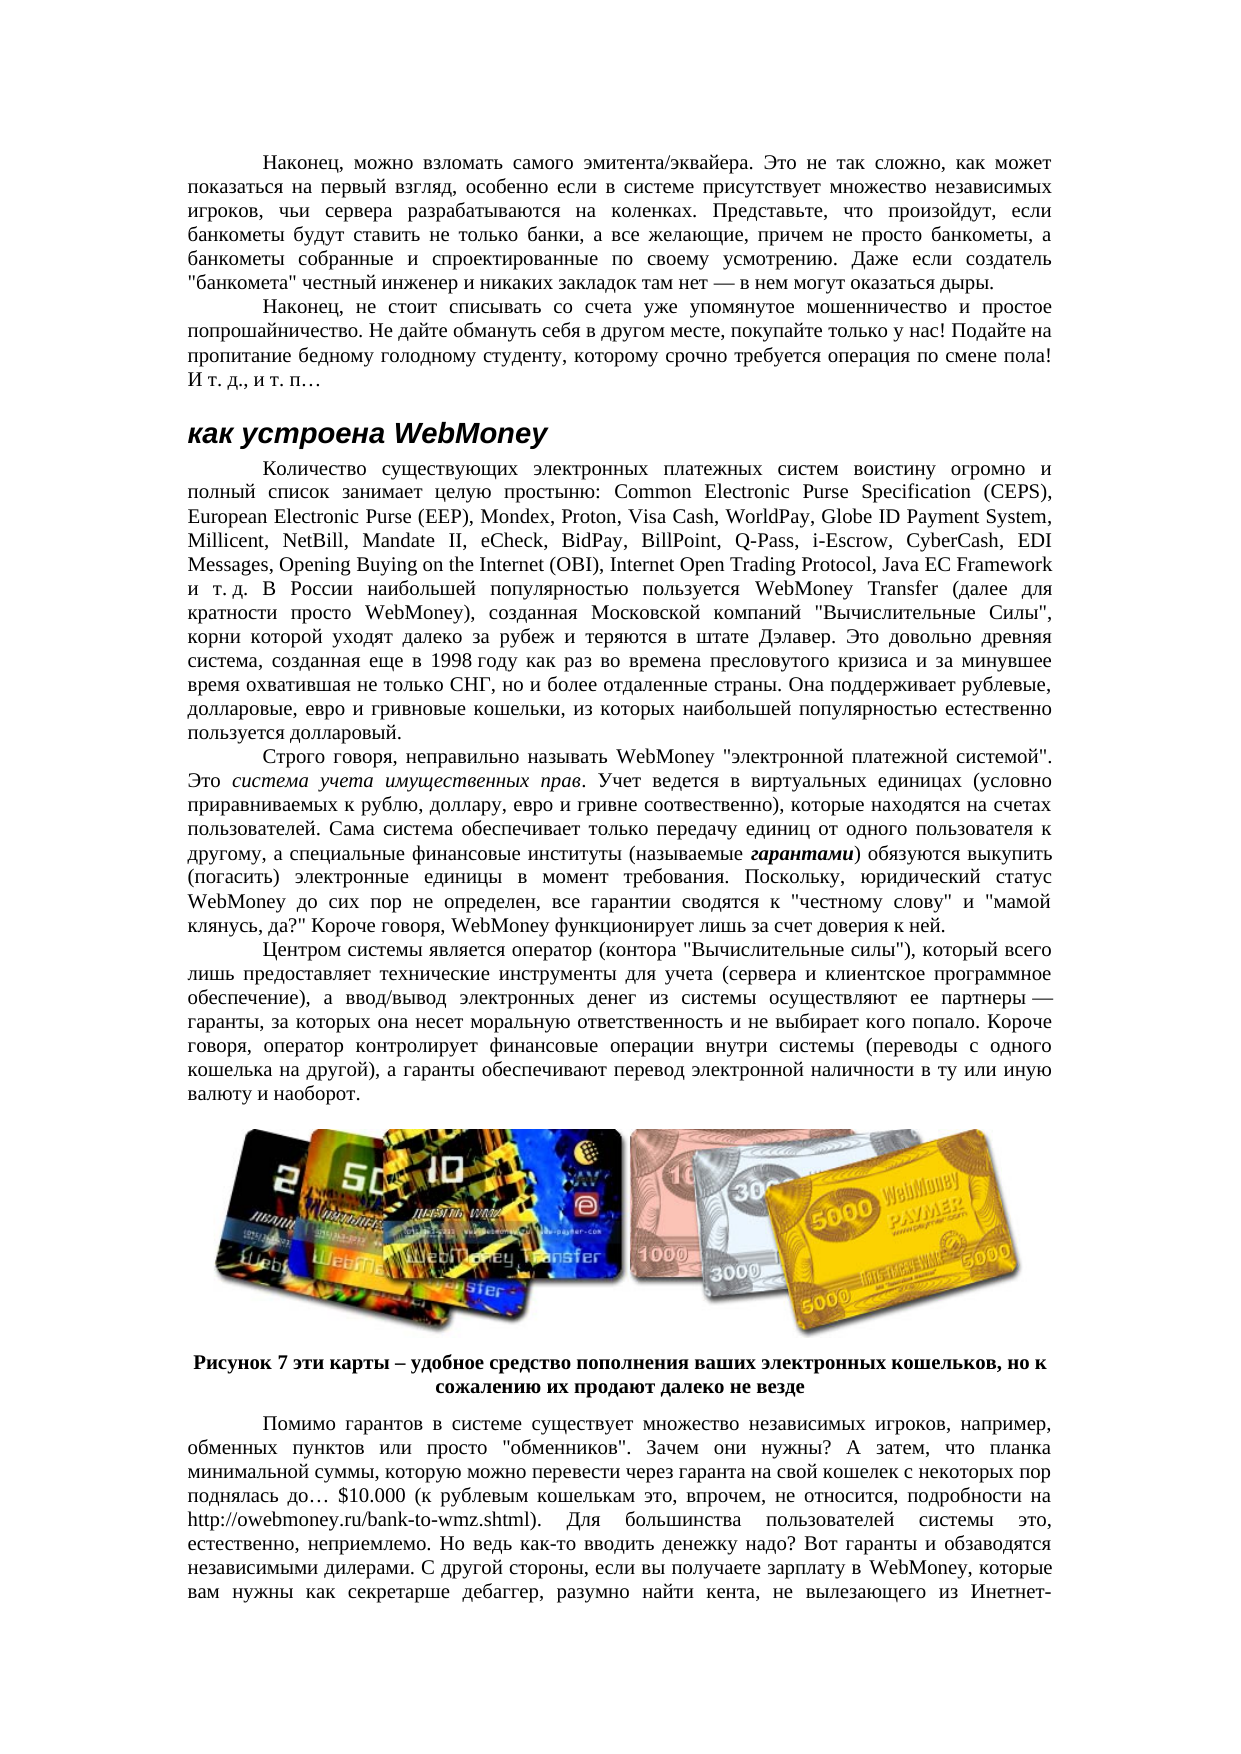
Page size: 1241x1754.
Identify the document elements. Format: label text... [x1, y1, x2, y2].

text Рисунок 7 эти карты – удобное средство пополнения ваших электронных кошельков, но к сожалению их продают далеко не везде [187, 1350, 1053, 1398]
text Наконец, можно взломать самого эмитента/эквайера. Это не так сложно, как может показаться на первый взгляд, особенно если в системе присутствует множество независимых игроков, чьи сервера разрабатываются на коленках. Представьте, что произойдут, если банкометы будут ставить не только банки, а все желающие, причем не просто банкометы, а банкометы собранные и спроектированные по своему усмотрению. Даже если создатель "банкомета" честный инженер и никаких закладок там нет — в нем могут оказаться дыры. [187, 150, 1053, 294]
text Количество существующих электронных платежных систем воистину огромно и полный список занимает целую простыню: Common Electronic Purse Specification (CEPS), European Electronic Purse (EEP), Mondex, Proton, Visa Cash, WorldPay, Globe ID Payment System, Millicent, NetBill, Mandate II, eCheck, BidPay, BillPoint, Q-Pass, i-Escrow, CyberCash, EDI Messages, Opening Buying on the Internet (OBI), Internet Open Trading Protocol, Java EC Framework и т. д. В России наибольшей популярностью пользуется WebMoney Transfer (далее для кратности просто WebMoney), созданная Московской компаний "Вычислительные Силы", корни которой уходят далеко за рубеж и теряются в штате Дэлавер. Это довольно древняя система, созданная еще в 1998 году как раз во времена пресловутого кризиса и за минувшее время охватившая не только СНГ, но и более отдаленные страны. Она поддерживает рублевые, долларовые, евро и гривновые кошельки, из которых наибольшей популярностью естественно пользуется долларовый. [187, 455, 1053, 744]
text Строго говоря, неправильно называть WebMoney "электронной платежной системой". Это система учета имущественных прав. Учет ведется в виртуальных единицах (условно приравниваемых к рублю, доллару, евро и гривне соотвественно), которые находятся на счетах пользователей. Сама система обеспечивает только передачу единиц от одного пользователя к другому, а специальные финансовые институты (называемые гарантами) обязуются выкупить (погасить) электронные единицы в момент требования. Поскольку, юридический статус WebMoney до сих пор не определен, все гарантии сводятся к "честному слову" и "мамой клянусь, да?" Короче говоря, WebMoney функционирует лишь за счет доверия к ней. [187, 744, 1053, 937]
text Помимо гарантов в системе существует множество независимых игроков, например, обменных пунктов или просто "обменников". Зачем они нужны? А затем, что планка минимальной суммы, которую можно перевести через гаранта на свой кошелек с некоторых пор поднялась до… $10.000 (к рублевым кошелькам это, впрочем, не относится, подробности на http://owebmoney.ru/bank-to-wmz.shtml). Для большинства пользователей системы это, естественно, неприемлемо. Но ведь как-то вводить денежку надо? Вот гаранты и обзаводятся независимыми дилерами. С другой стороны, если вы получаете зарплату в WebMoney, которые вам нужны как секретарше дебаггер, разумно найти кента, не вылезающего из Инетнет- [187, 1411, 1053, 1603]
text Наконец, не стоит списывать со счета уже упомянутое мошенничество и простое попрошайничество. Не дайте обмануть себя в другом месте, покупайте только у нас! Подайте на пропитание бедному голодному студенту, которому срочно требуется операция по смене пола! И т. д., и т. п… [187, 294, 1053, 391]
text Центром системы является оператор (контора "Вычислительные силы"), который всего лишь предоставляет технические инструменты для учета (сервера и клиентское программное обеспечение), а ввод/вывод электронных денег из системы осуществляют ее партнеры — гаранты, за которых она несет моральную ответственность и не выбирает кого попало. Короче говоря, оператор контролирует финансовые операции внутри системы (переводы с одного кошелька на другой), а гаранты обеспечивают перевод электронной наличности в ту или иную валюту и наоборот. [187, 937, 1053, 1105]
subtitle как устроена WebMoney [187, 416, 1053, 449]
picture [213, 1129, 1027, 1338]
